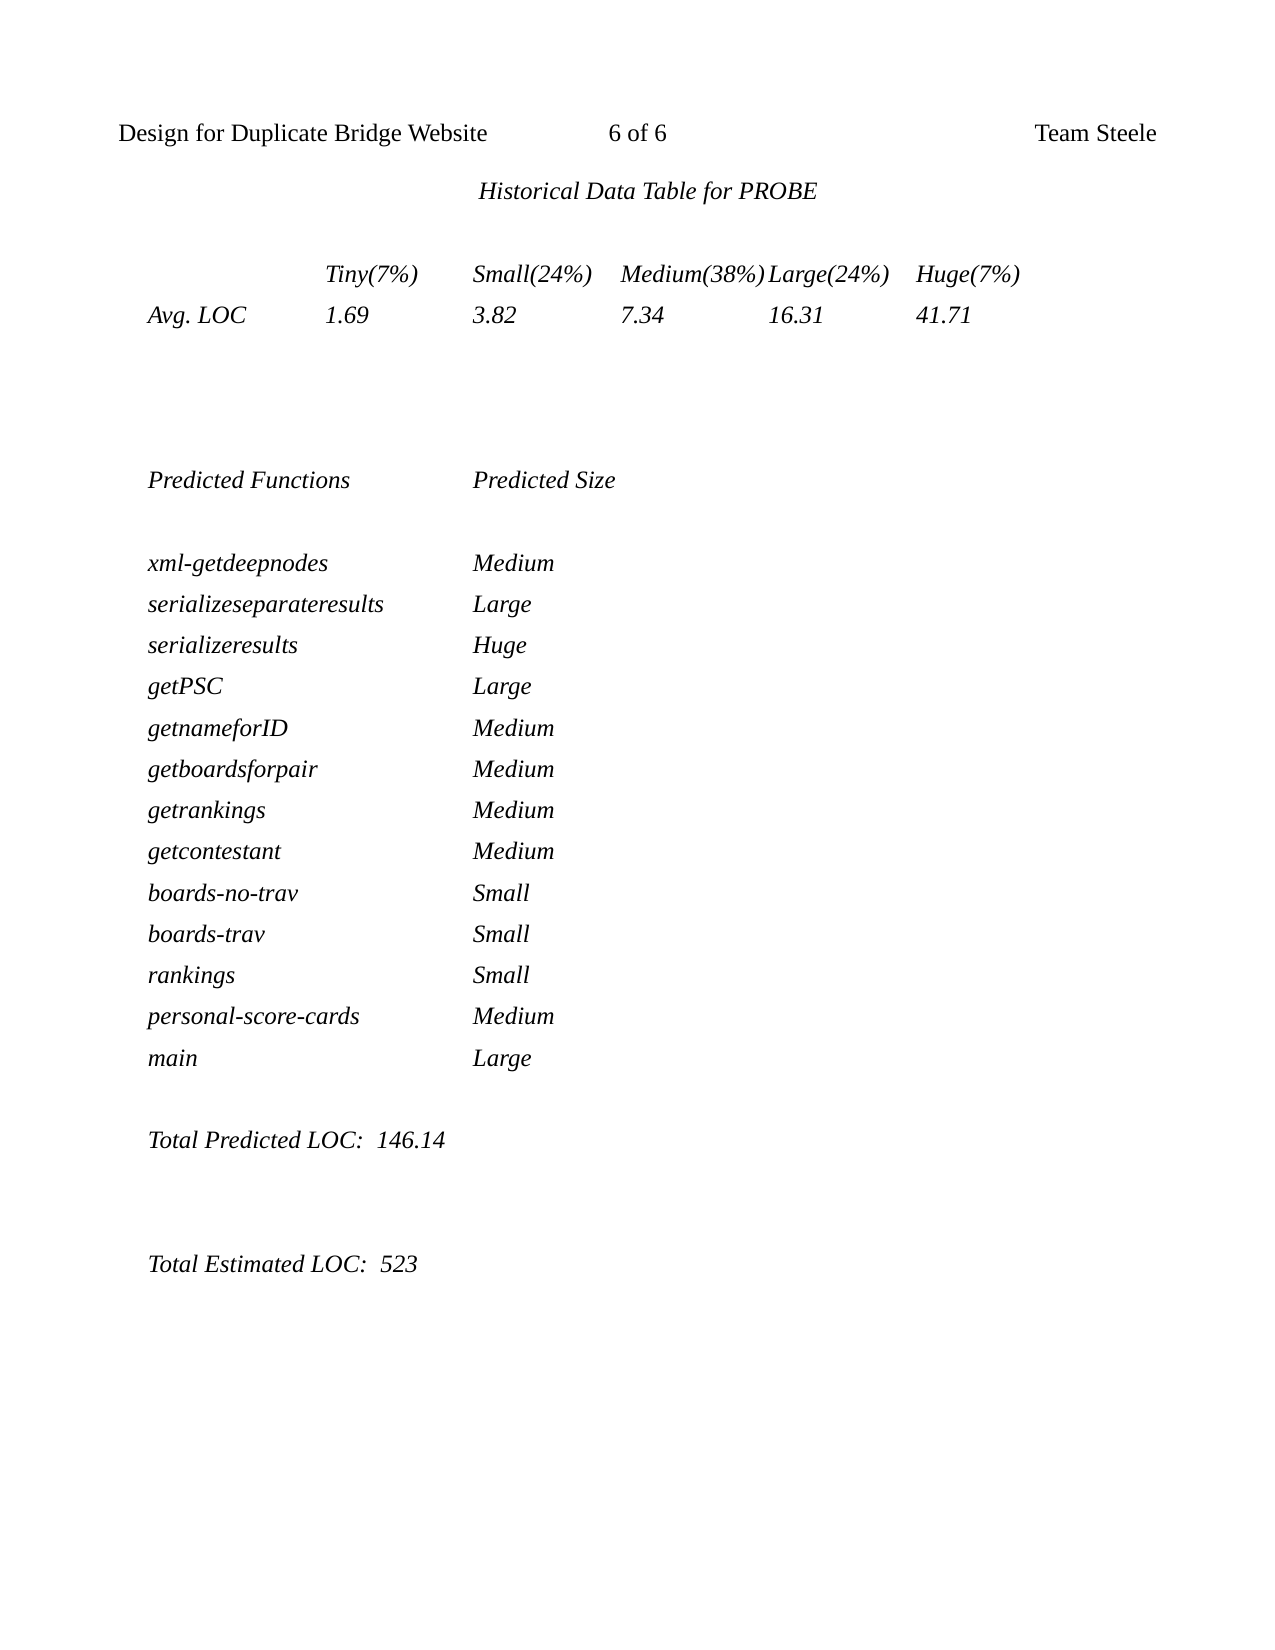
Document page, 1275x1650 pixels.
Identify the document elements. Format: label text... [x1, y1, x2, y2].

text Tiny(7%) Small(24%) Medium(38%) Large(24%) Huge(7%) [148, 259, 1157, 288]
text getPSC Large [148, 671, 1157, 700]
text serializeseparateresults Large [148, 589, 1157, 618]
text boards-no-trav Small [148, 878, 1157, 906]
text Avg. LOC 1.69 3.82 7.34 16.31 41.71 [148, 300, 1157, 329]
text getboardsforpair Medium [148, 754, 1157, 783]
text serializeresults Huge [148, 630, 1157, 659]
text Historical Data Table for PROBE [148, 176, 1157, 205]
text getcontestant Medium [148, 836, 1157, 865]
text Predicted Functions Predicted Size [148, 465, 1157, 494]
text main Large [148, 1043, 1157, 1071]
text Total Estimated LOC: 523 [148, 1249, 1157, 1278]
text getrankings Medium [148, 795, 1157, 824]
text rankings Small [148, 960, 1157, 989]
text getnameforID Medium [148, 713, 1157, 741]
text boards-trav Small [148, 919, 1157, 948]
text personal-score-cards Medium [148, 1001, 1157, 1030]
text Total Predicted LOC: 146.14 [148, 1125, 1157, 1154]
text xml-getdeepnodes Medium [148, 548, 1157, 576]
